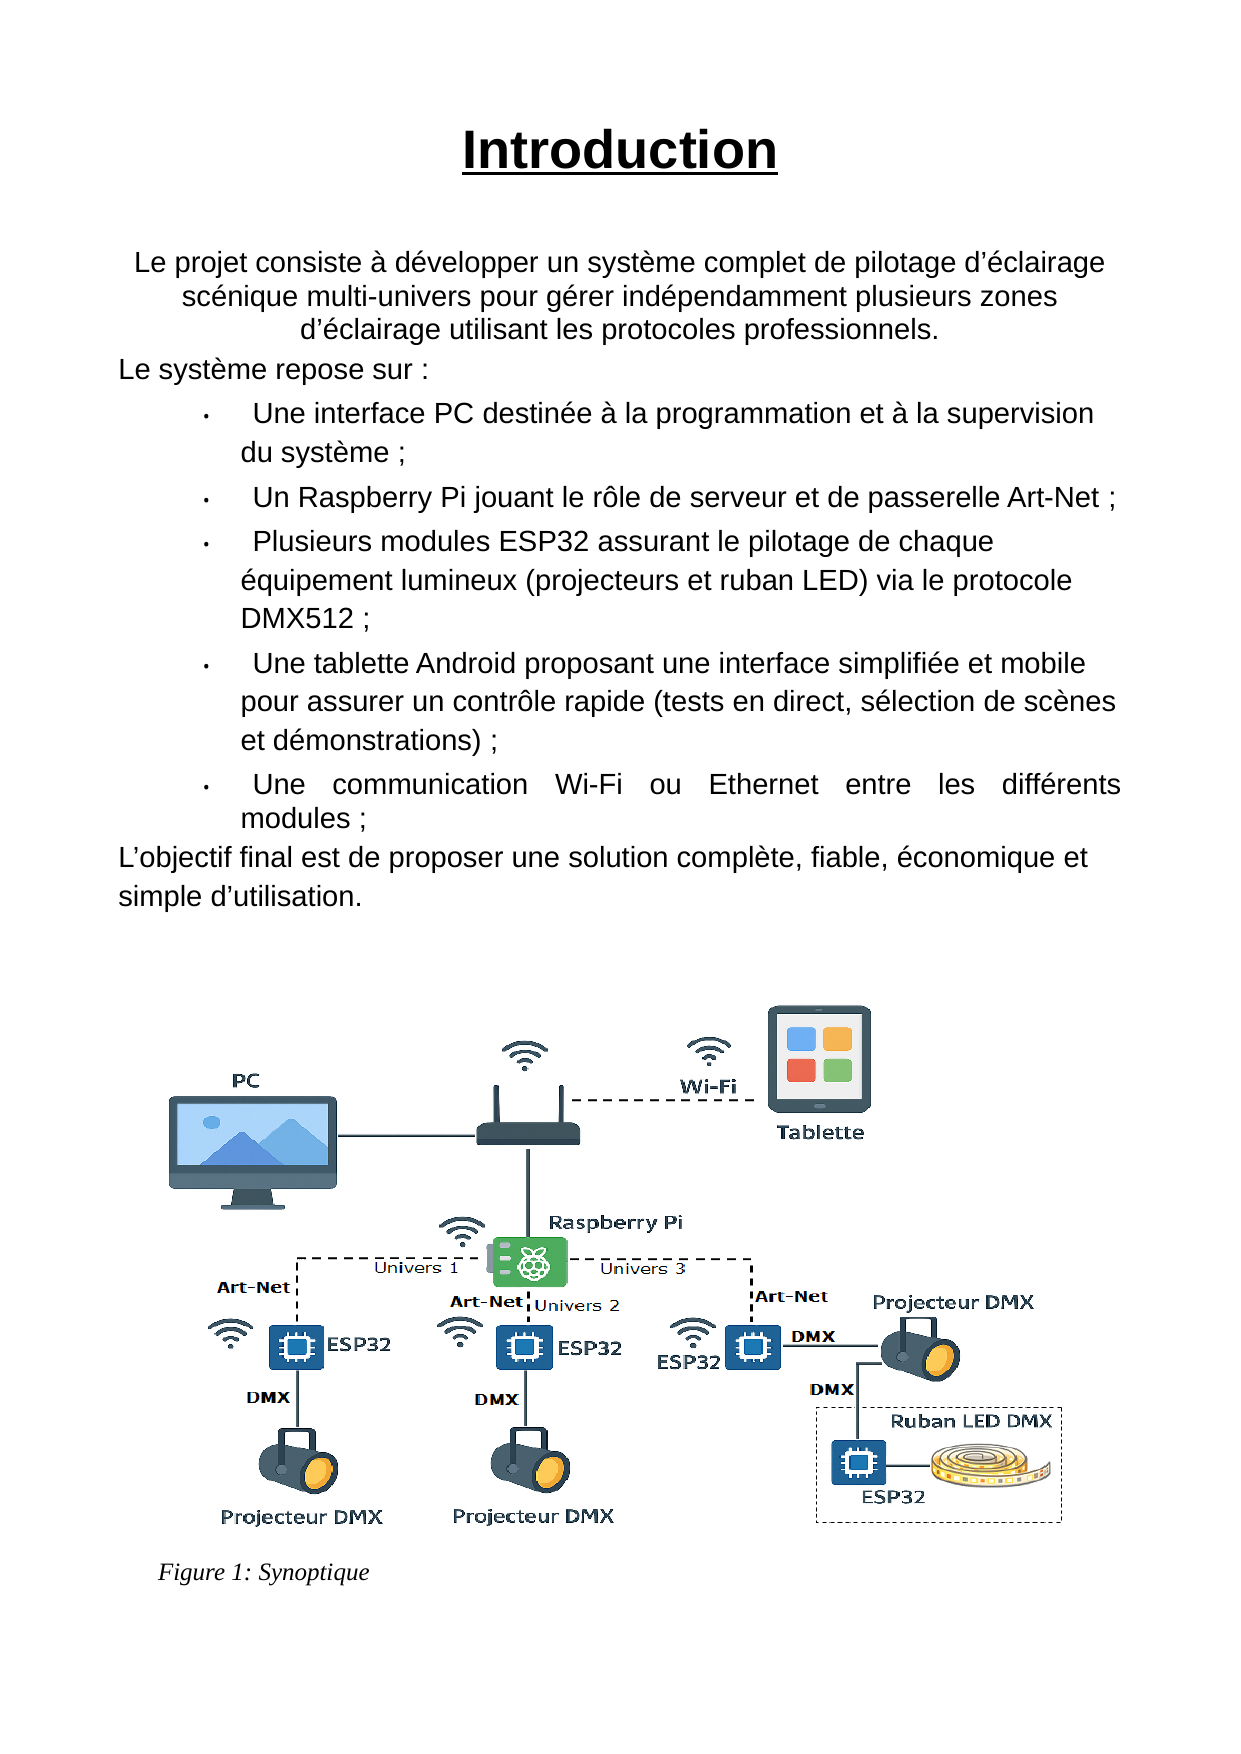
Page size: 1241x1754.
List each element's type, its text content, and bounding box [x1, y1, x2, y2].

list Une interface PC destinée à la programmation et à la supervision du système ; [203, 397, 1122, 469]
picture [157, 997, 1075, 1558]
text L’objectif final est de proposer une solution complète, fiable, économique et simple d’utilisation. [118, 840, 1122, 912]
text Le projet consiste à développer un système complet de pilotage d’éclairage scénique multi-univers pour gérer indépendamment plusieurs zones d’éclairage utilisant les protocoles professionnels. [118, 245, 1122, 346]
text Figure 1: Synoptique [158, 1558, 1074, 1586]
list Une communication Wi-Fi ou Ethernet entre les différents modules ; [203, 767, 1122, 834]
list Un Raspberry Pi jouant le rôle de serveur et de passerelle Art-Net ; [203, 479, 1122, 513]
list Plusieurs modules ESP32 assurant le pilotage de chaque équipement lumineux (projecteurs et ruban LED) via le protocole DMX512 ; [203, 524, 1122, 635]
subtitle Introduction [118, 118, 1122, 180]
list Une tablette Android proposant une interface simplifiée et mobile pour assurer un contrôle rapide (tests en direct, sélection de scènes et démonstrations) ; [203, 646, 1122, 756]
text Le système repose sur : [118, 352, 1122, 386]
